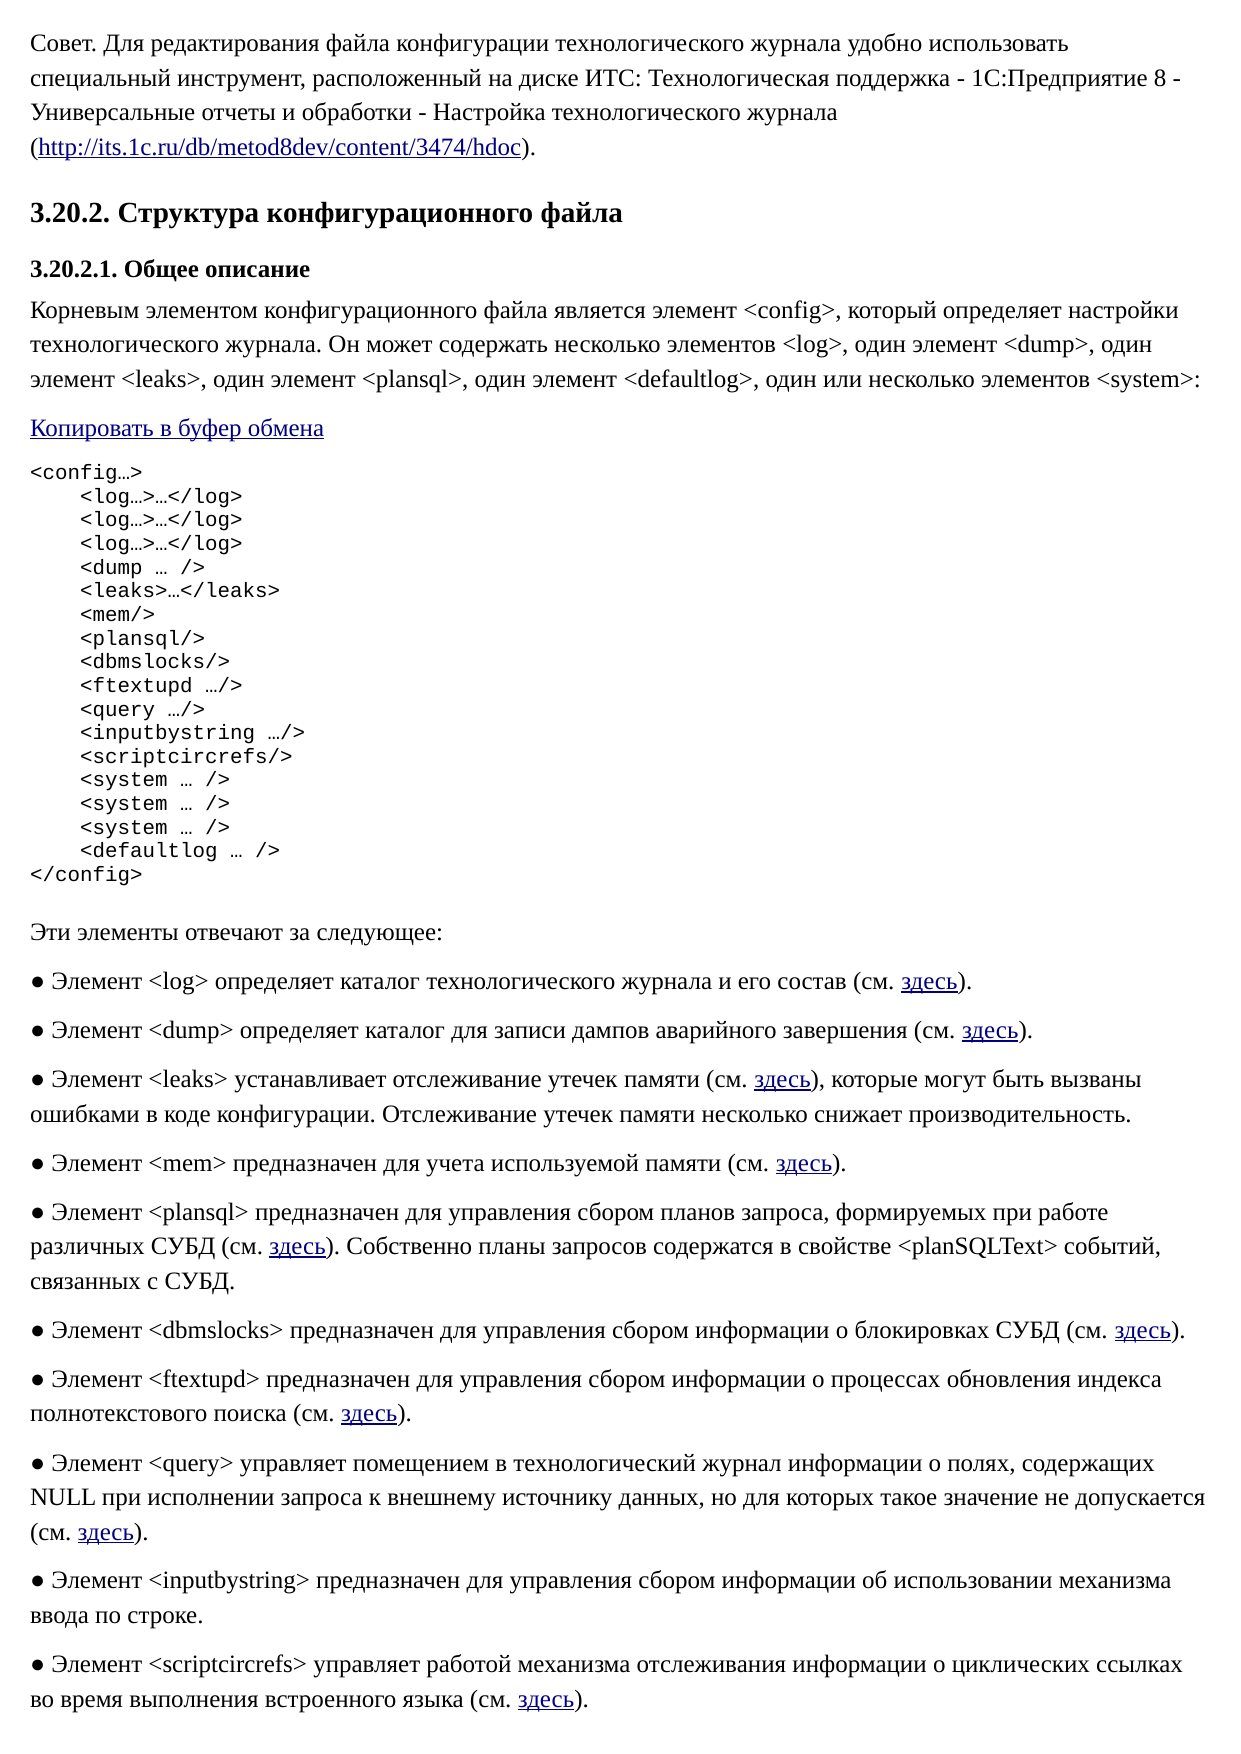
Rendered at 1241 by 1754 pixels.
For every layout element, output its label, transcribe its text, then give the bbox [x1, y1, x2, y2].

text <log…>…</log> [30, 486, 1211, 509]
text <config…> [30, 462, 1211, 486]
text </config> [30, 864, 1211, 888]
subtitle 3.20.2. Структура конфигурационного файла [30, 195, 1211, 229]
text <ftextupd …/> [30, 675, 1211, 698]
text ● Элемент <leaks> устанавливает отслеживание утечек памяти (см. здесь), которые могут быть вызваны ошибками в коде конфигурации. Отслеживание утечек памяти несколько снижает производительность. [30, 1064, 1211, 1128]
text ● Элемент <log> определяет каталог технологического журнала и его состав (см. здесь). [30, 966, 1211, 995]
text <dbmslocks/> [30, 651, 1211, 675]
text <mem/> [30, 604, 1211, 628]
text Эти элементы отвечают за следующее: [30, 917, 1211, 946]
text <plansql/> [30, 628, 1211, 651]
text <query …/> [30, 698, 1211, 722]
text ● Элемент <inputbystring> предназначен для управления сбором информации об использовании механизма ввода по строке. [30, 1566, 1211, 1629]
text <dump … /> [30, 557, 1211, 580]
text <scriptcircrefs/> [30, 746, 1211, 769]
text ● Элемент <dump> определяет каталог для записи дампов аварийного завершения (см. здесь). [30, 1015, 1211, 1044]
text ● Элемент <mem> предназначен для учета используемой памяти (см. здесь). [30, 1148, 1211, 1177]
text Копировать в буфер обмена [30, 413, 1211, 442]
subtitle 3.20.2.1. Общее описание [30, 254, 1211, 282]
text ● Элемент <ftextupd> предназначен для управления сбором информации о процессах обновления индекса полнотекстового поиска (см. здесь). [30, 1364, 1211, 1427]
text <defaultlog … /> [30, 840, 1211, 864]
text Совет. Для редактирования файла конфигурации технологического журнала удобно использовать специальный инструмент, расположенный на диске ИТС: Технологическая поддержка ‑ 1С:Предприятие 8 ‑ Универсальные отчеты и обработки ‑ Настройка технологического журнала (http://its.1c.ru/db/metod8dev/content/3474/hdoc). [30, 28, 1211, 160]
text <log…>…</log> [30, 509, 1211, 533]
text Корневым элементом конфигурационного файла является элемент <config>, который определяет настройки технологического журнала. Он может содержать несколько элементов <log>, один элемент <dump>, один элемент <leaks>, один элемент <plansql>, один элемент <defaultlog>, один или несколько элементов <system>: [30, 295, 1211, 393]
text ● Элемент <scriptcircrefs> управляет работой механизма отслеживания информации о циклических ссылках во время выполнения встроенного языка (см. здесь). [30, 1649, 1211, 1712]
text <inputbystring …/> [30, 722, 1211, 746]
text ● Элемент <plansql> предназначен для управления сбором планов запроса, формируемых при работе различных СУБД (см. здесь). Собственно планы запросов содержатся в свойстве <planSQLText> событий, связанных с СУБД. [30, 1197, 1211, 1295]
text <log…>…</log> [30, 533, 1211, 557]
text <system … /> [30, 817, 1211, 840]
text <leaks>…</leaks> [30, 580, 1211, 604]
text ● Элемент <query> управляет помещением в технологический журнал информации о полях, содержащих NULL при исполнении запроса к внешнему источнику данных, но для которых такое значение не допускается (см. здесь). [30, 1448, 1211, 1545]
text ● Элемент <dbmslocks> предназначен для управления сбором информации о блокировках СУБД (см. здесь). [30, 1315, 1211, 1344]
text <system … /> [30, 769, 1211, 793]
text <system … /> [30, 793, 1211, 817]
